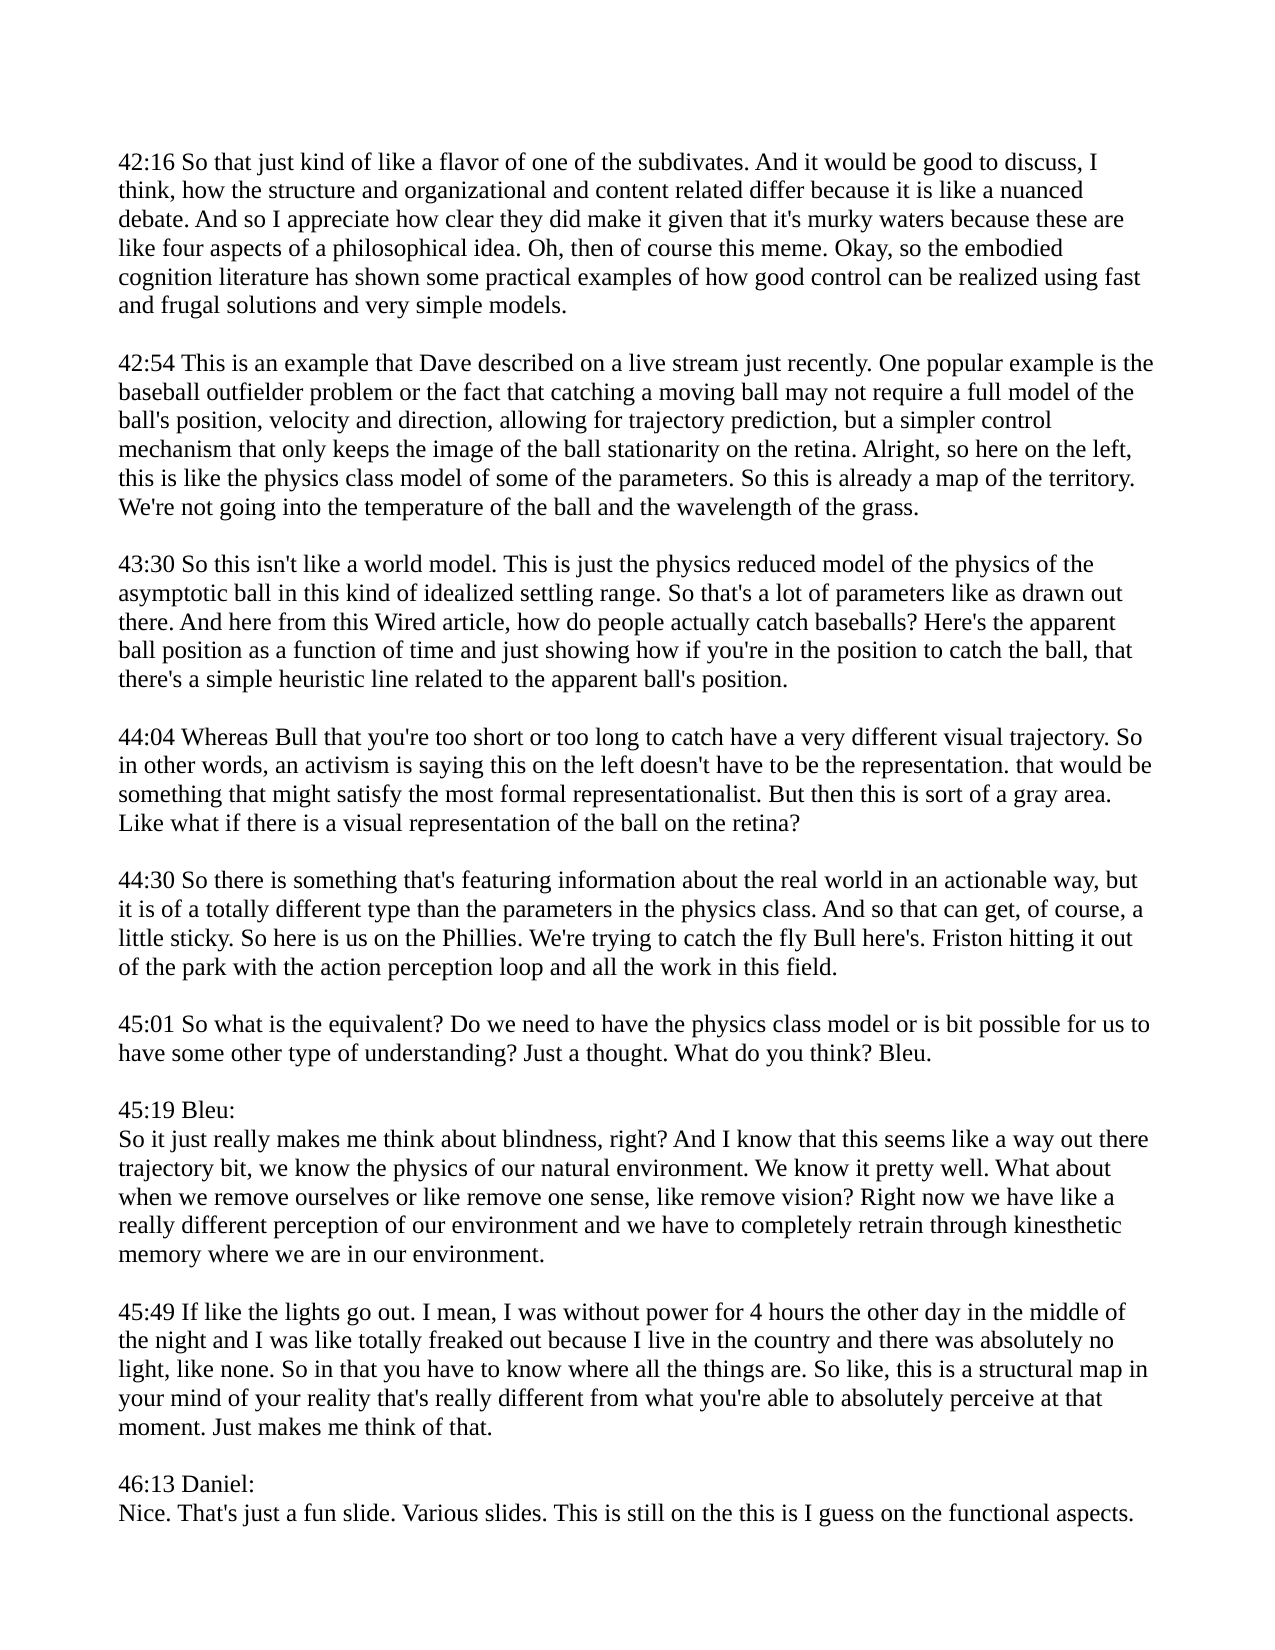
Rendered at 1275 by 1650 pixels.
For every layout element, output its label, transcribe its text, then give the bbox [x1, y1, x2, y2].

text 42:16 So that just kind of like a flavor of one of the subdivates. And it would be good to discuss, I think, how the structure and organizational and content related differ because it is like a nuanced debate. And so I appreciate how clear they did make it given that it's murky waters because these are like four aspects of a philosophical idea. Oh, then of course this meme. Okay, so the embodied cognition literature has shown some practical examples of how good control can be realized using fast and frugal solutions and very simple models. 42:54 This is an example that Dave described on a live stream just recently. One popular example is the baseball outfielder problem or the fact that catching a moving ball may not require a full model of the ball's position, velocity and direction, allowing for trajectory prediction, but a simpler control mechanism that only keeps the image of the ball stationarity on the retina. Alright, so here on the left, this is like the physics class model of some of the parameters. So this is already a map of the territory. We're not going into the temperature of the ball and the wavelength of the grass. 43:30 So this isn't like a world model. This is just the physics reduced model of the physics of the asymptotic ball in this kind of idealized settling range. So that's a lot of parameters like as drawn out there. And here from this Wired article, how do people actually catch baseballs? Here's the apparent ball position as a function of time and just showing how if you're in the position to catch the ball, that there's a simple heuristic line related to the apparent ball's position. 44:04 Whereas Bull that you're too short or too long to catch have a very different visual trajectory. So in other words, an activism is saying this on the left doesn't have to be the representation. that would be something that might satisfy the most formal representationalist. But then this is sort of a gray area. Like what if there is a visual representation of the ball on the retina? 44:30 So there is something that's featuring information about the real world in an actionable way, but it is of a totally different type than the parameters in the physics class. And so that can get, of course, a little sticky. So here is us on the Phillies. We're trying to catch the fly Bull here's. Friston hitting it out of the park with the action perception loop and all the work in this field. 45:01 So what is the equivalent? Do we need to have the physics class model or is bit possible for us to have some other type of understanding? Just a thought. What do you think? Bleu. 45:19 Bleu: So it just really makes me think about blindness, right? And I know that this seems like a way out there trajectory bit, we know the physics of our natural environment. We know it pretty well. What about when we remove ourselves or like remove one sense, like remove vision? Right now we have like a really different perception of our environment and we have to completely retrain through kinesthetic memory where we are in our environment. 45:49 If like the lights go out. I mean, I was without power for 4 hours the other day in the middle of the night and I was like totally freaked out because I live in the country and there was absolutely no light, like none. So in that you have to know where all the things are. So like, this is a structural map in your mind of your reality that's really different from what you're able to absolutely perceive at that moment. Just makes me think of that. 46:13 Daniel: Nice. That's just a fun slide. Various slides. This is still on the this is I guess on the functional aspects. [118, 118, 1157, 1527]
